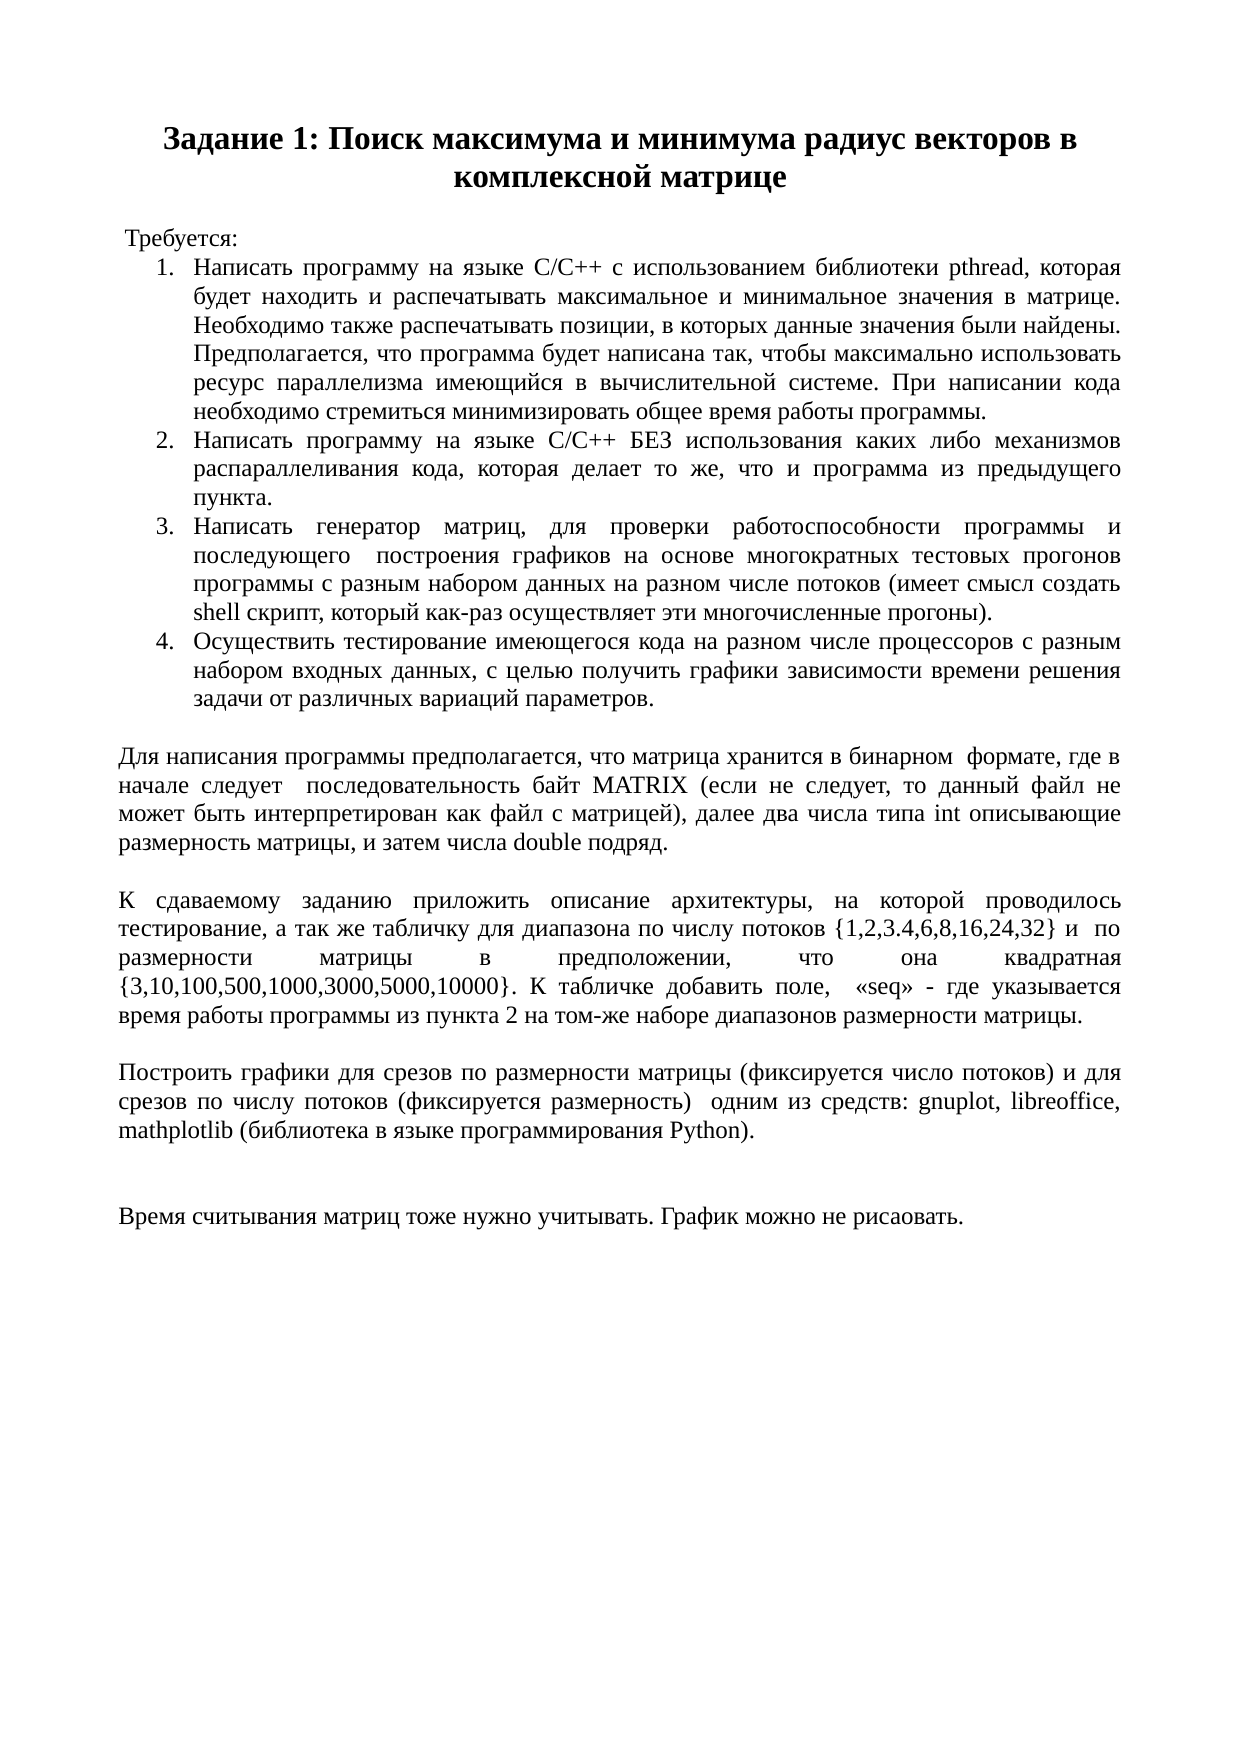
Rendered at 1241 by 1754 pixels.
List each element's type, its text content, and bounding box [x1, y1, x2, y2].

list Написать программу на языке C/C++ с использованием библиотеки pthread, которая будет находить и распечатывать максимальное и минимальное значения в матрице. Необходимо также распечатывать позиции, в которых данные значения были найдены. Предполагается, что программа будет написана так, чтобы максимально использовать ресурс параллелизма имеющийся в вычислительной системе. При написании кода необходимо стремиться минимизировать общее время работы программы. [156, 252, 1122, 425]
text Задание 1: Поиск максимума и минимума радиус векторов в комплексной матрице [118, 118, 1122, 195]
text Требуется: [118, 223, 1122, 252]
list Осуществить тестирование имеющегося кода на разном числе процессоров с разным набором входных данных, с целью получить графики зависимости времени решения задачи от различных вариаций параметров. [156, 626, 1122, 712]
list Написать программу на языке C/C++ БЕЗ использования каких либо механизмов распараллеливания кода, которая делает то же, что и программа из предыдущего пункта. [156, 425, 1122, 511]
text Для написания программы предполагается, что матрица хранится в бинарном формате, где в начале следует последовательность байт MATRIX (если не следует, то данный файл не может быть интерпретирован как файл с матрицей), далее два числа типа int описывающие размерность матрицы, и затем числа double подряд. [118, 741, 1122, 856]
list Написать генератор матриц, для проверки работоспособности программы и последующего построения графиков на основе многократных тестовых прогонов программы с разным набором данных на разном числе потоков (имеет смысл создать shell скрипт, который как-раз осуществляет эти многочисленные прогоны). [156, 511, 1122, 626]
text Построить графики для срезов по размерности матрицы (фиксируется число потоков) и для срезов по числу потоков (фиксируется размерность) одним из средств: gnuplot, libreoffice, mathplotlib (библиотека в языке программирования Python). [118, 1057, 1122, 1143]
text К сдаваемому заданию приложить описание архитектуры, на которой проводилось тестирование, а так же табличку для диапазона по числу потоков {1,2,3.4,6,8,16,24,32} и по размерности матрицы в предположении, что она квадратная {3,10,100,500,1000,3000,5000,10000}. К табличке добавить поле, «seq» - где указывается время работы программы из пункта 2 на том-же наборе диапазонов размерности матрицы. [118, 885, 1122, 1028]
text Время считывания матриц тоже нужно учитывать. График можно не рисаовать. [118, 1201, 1122, 1230]
